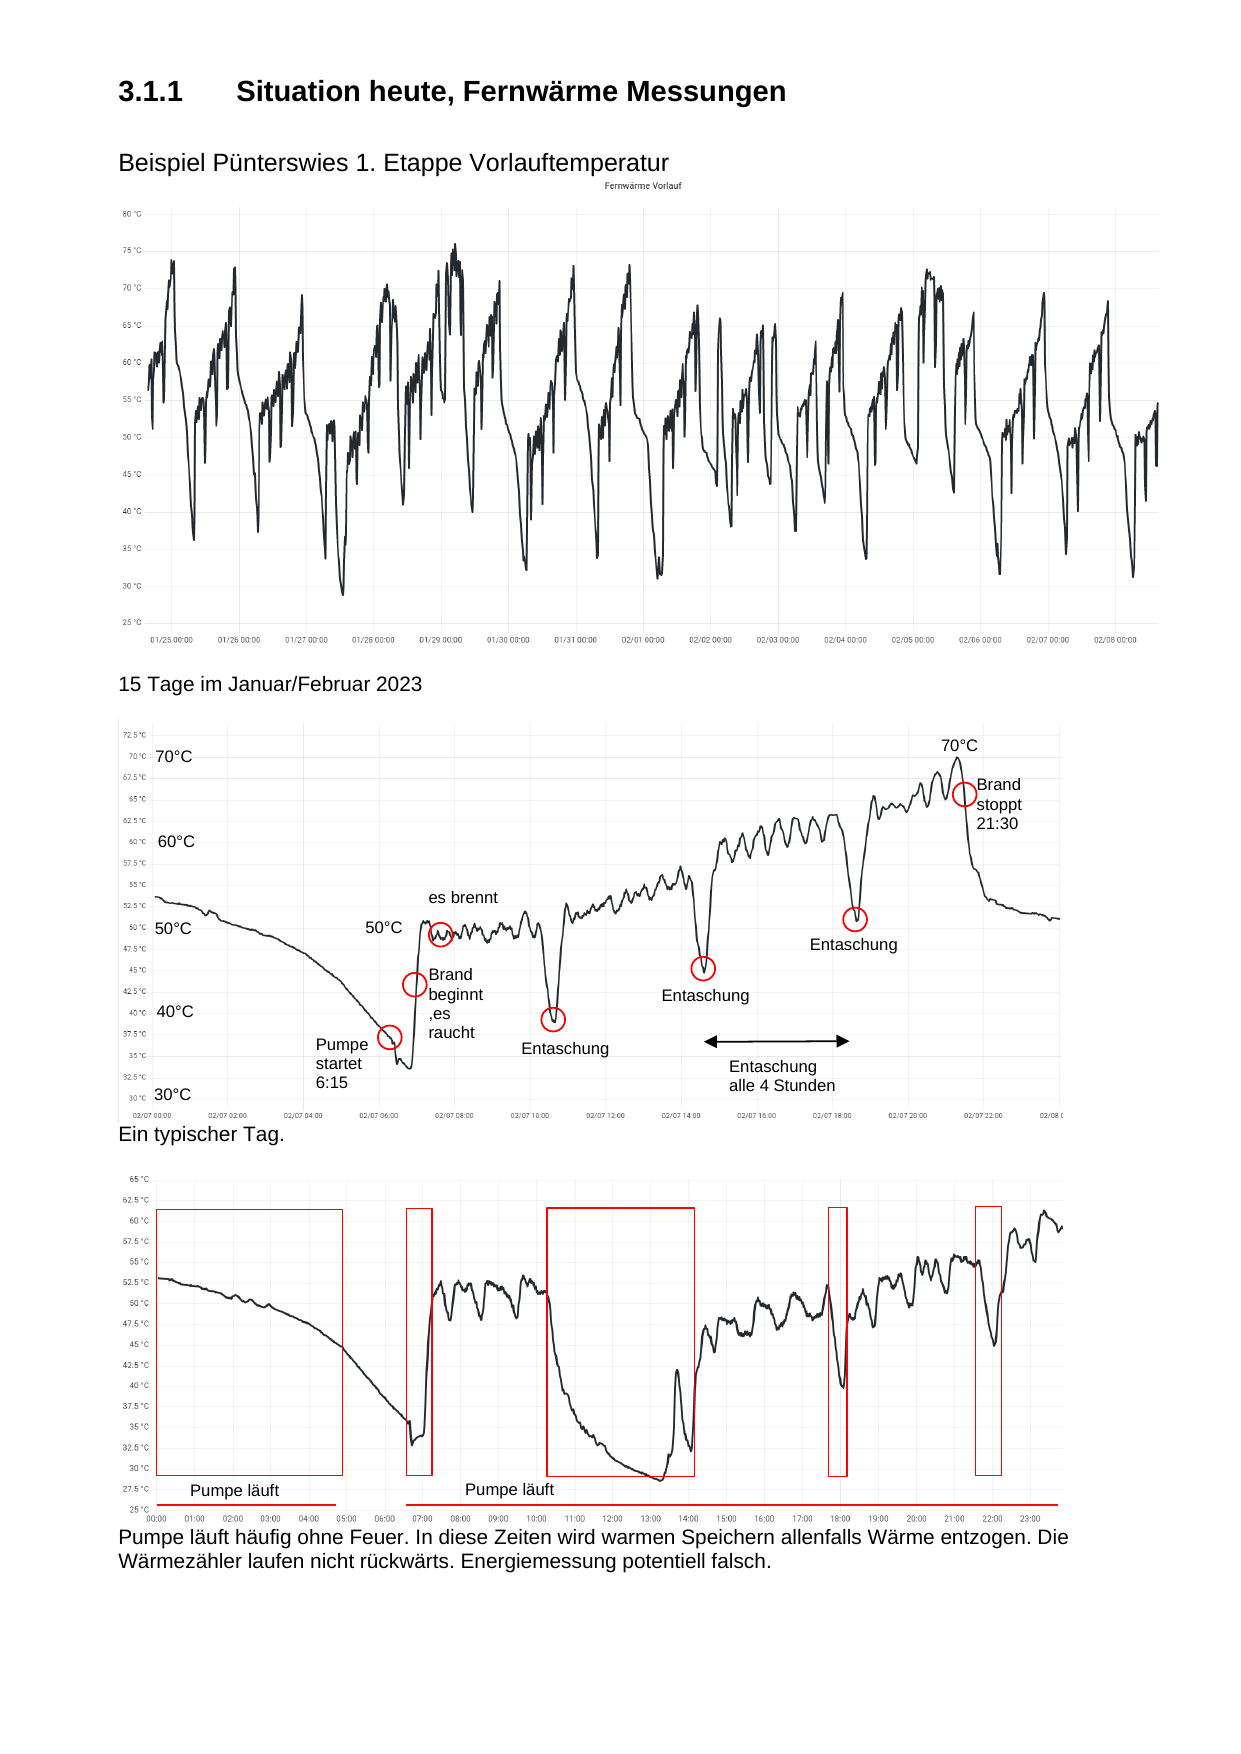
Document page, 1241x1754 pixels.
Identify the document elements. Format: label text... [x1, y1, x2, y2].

subtitle Situation heute, Fernwärme Messungen [118, 74, 1181, 107]
text Beispiel Pünterswies 1. Etappe Vorlauftemperatur [118, 148, 1181, 177]
picture [118, 719, 1063, 1123]
text 15 Tage im Januar/Februar 2023 [118, 672, 1181, 696]
picture [118, 1170, 1063, 1526]
picture [118, 177, 1160, 648]
text Pumpe läuft häufig ohne Feuer. In diese Zeiten wird warmen Speichern allenfalls Wärme entzogen. Die Wärmezähler laufen nicht rückwärts. Energiemessung potentiell falsch. [118, 1525, 1181, 1573]
text Ein typischer Tag. [118, 1122, 1181, 1146]
